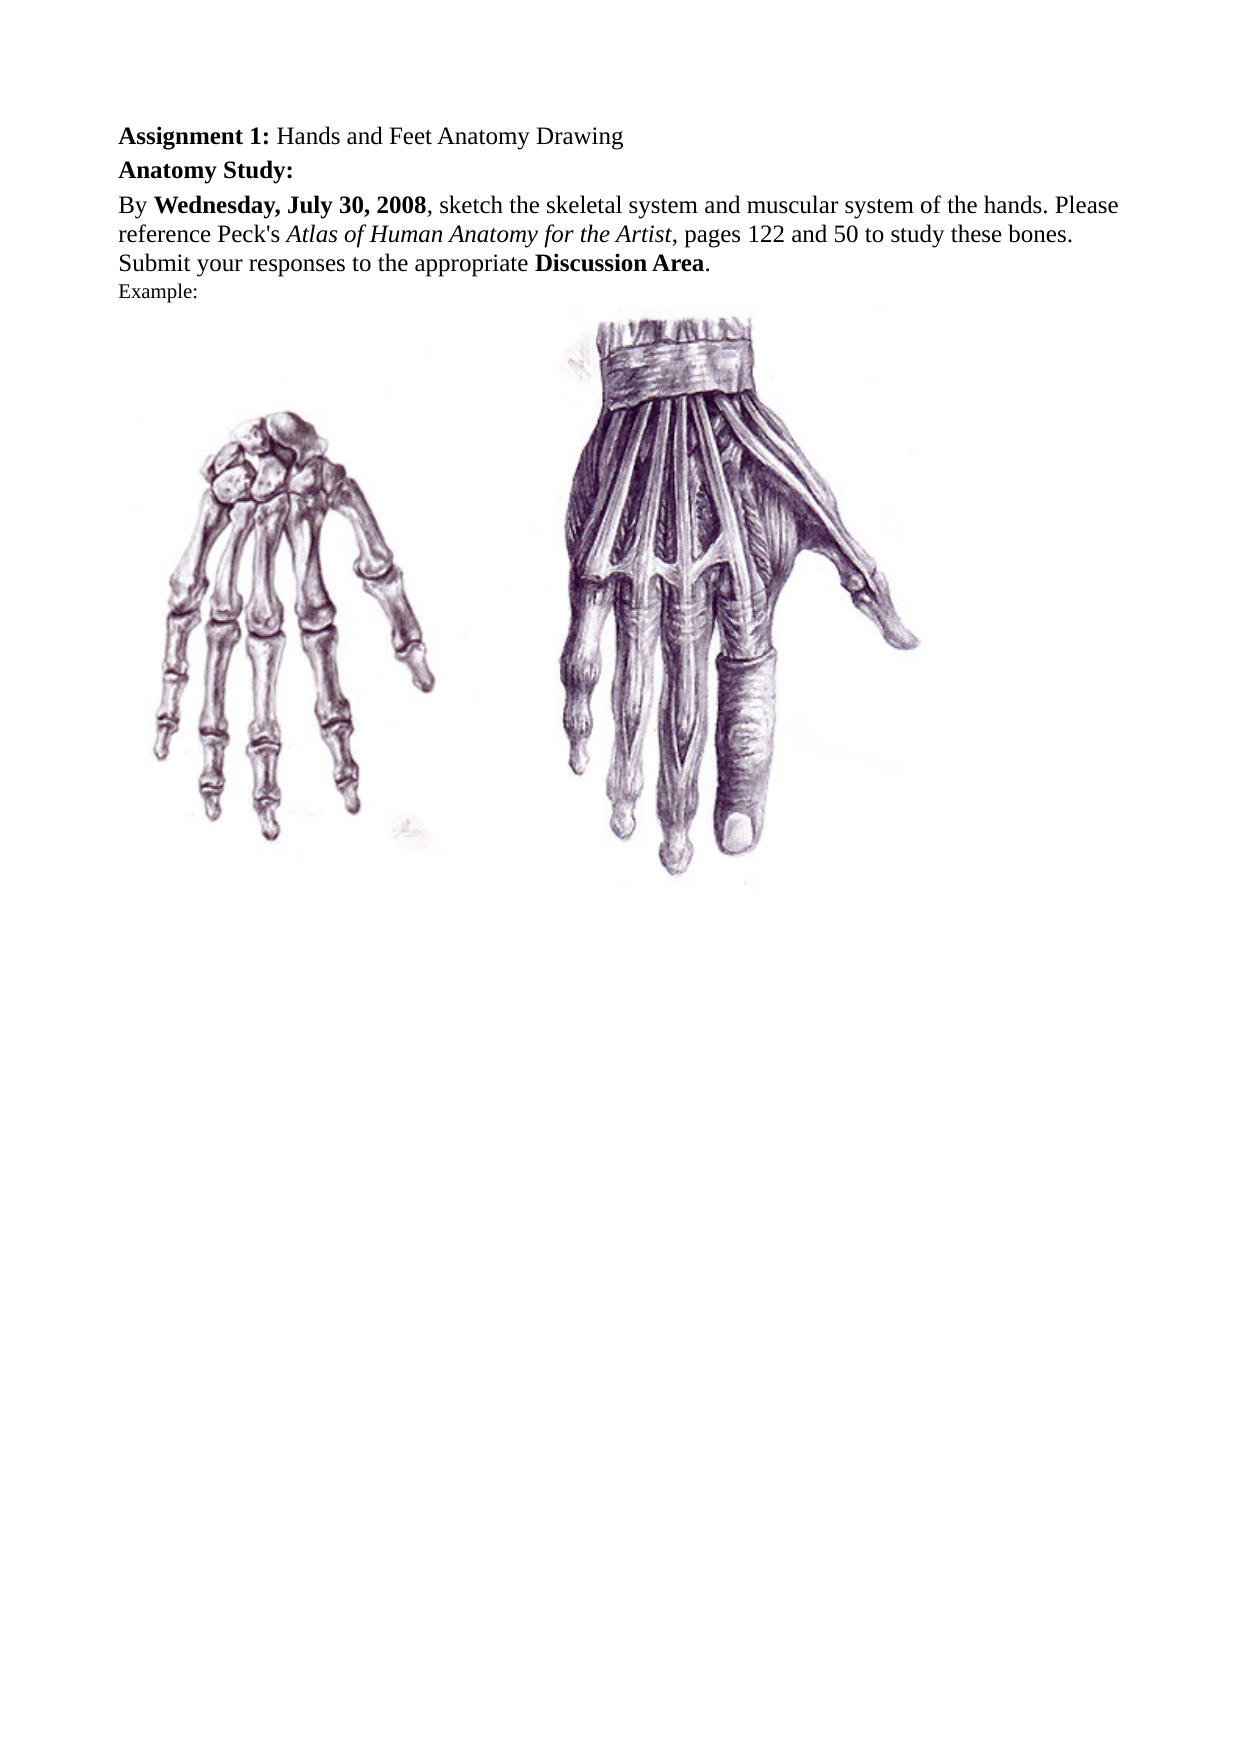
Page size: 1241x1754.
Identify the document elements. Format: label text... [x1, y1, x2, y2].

text By Wednesday, July 30, 2008, sketch the skeletal system and muscular system of the hands. Please reference Peck's Atlas of Human Anatomy for the Artist, pages 122 and 50 to study these bones. Submit your responses to the appropriate Discussion Area. [118, 190, 1122, 276]
picture [118, 303, 928, 894]
text Assignment 1: Hands and Feet Anatomy Drawing [118, 121, 1122, 150]
text Anatomy Study: [118, 156, 1122, 184]
text Example: [118, 279, 1122, 303]
